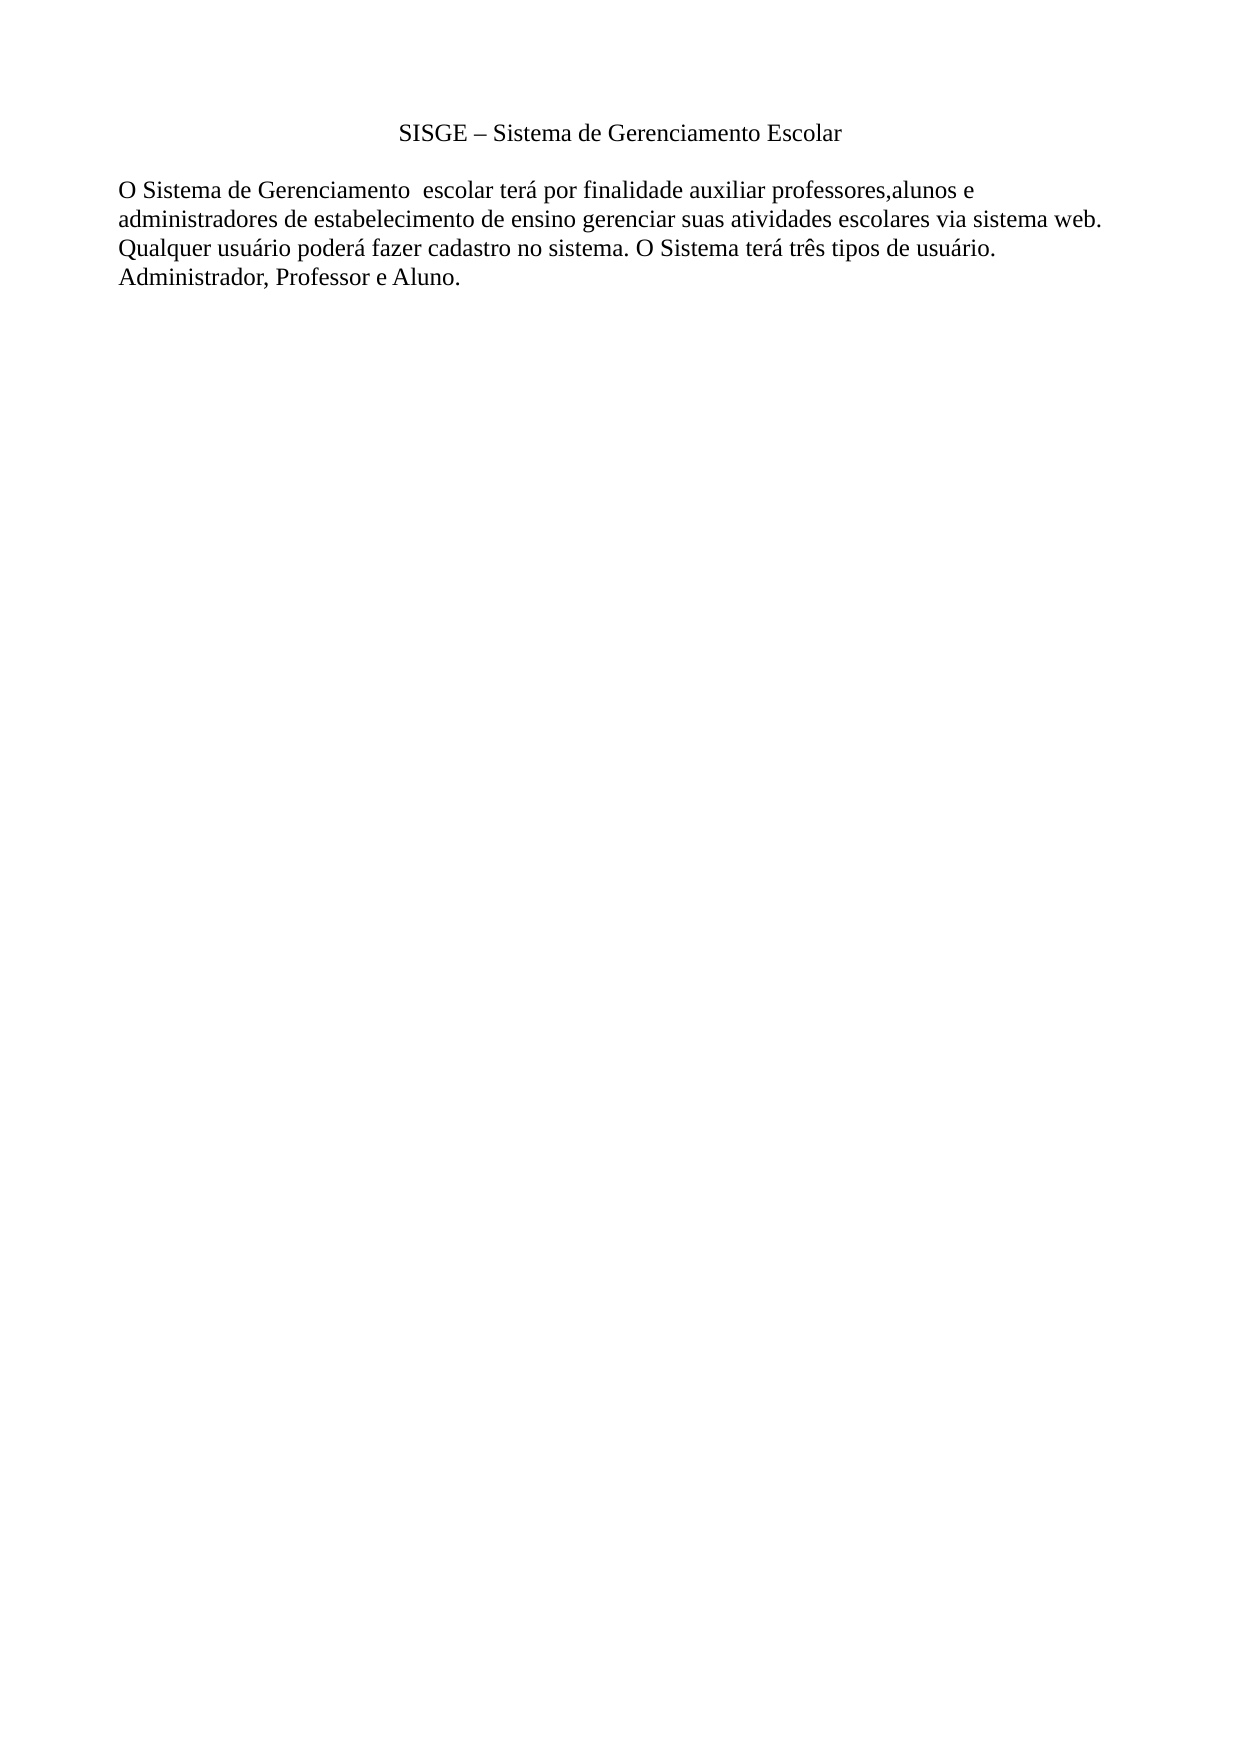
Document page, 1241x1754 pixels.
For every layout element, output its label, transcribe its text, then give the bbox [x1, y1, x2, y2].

text SISGE – Sistema de Gerenciamento Escolar [118, 118, 1122, 147]
text O Sistema de Gerenciamento escolar terá por finalidade auxiliar professores,alunos e administradores de estabelecimento de ensino gerenciar suas atividades escolares via sistema web. [118, 176, 1122, 233]
text Qualquer usuário poderá fazer cadastro no sistema. O Sistema terá três tipos de usuário. Administrador, Professor e Aluno. [118, 233, 1122, 291]
